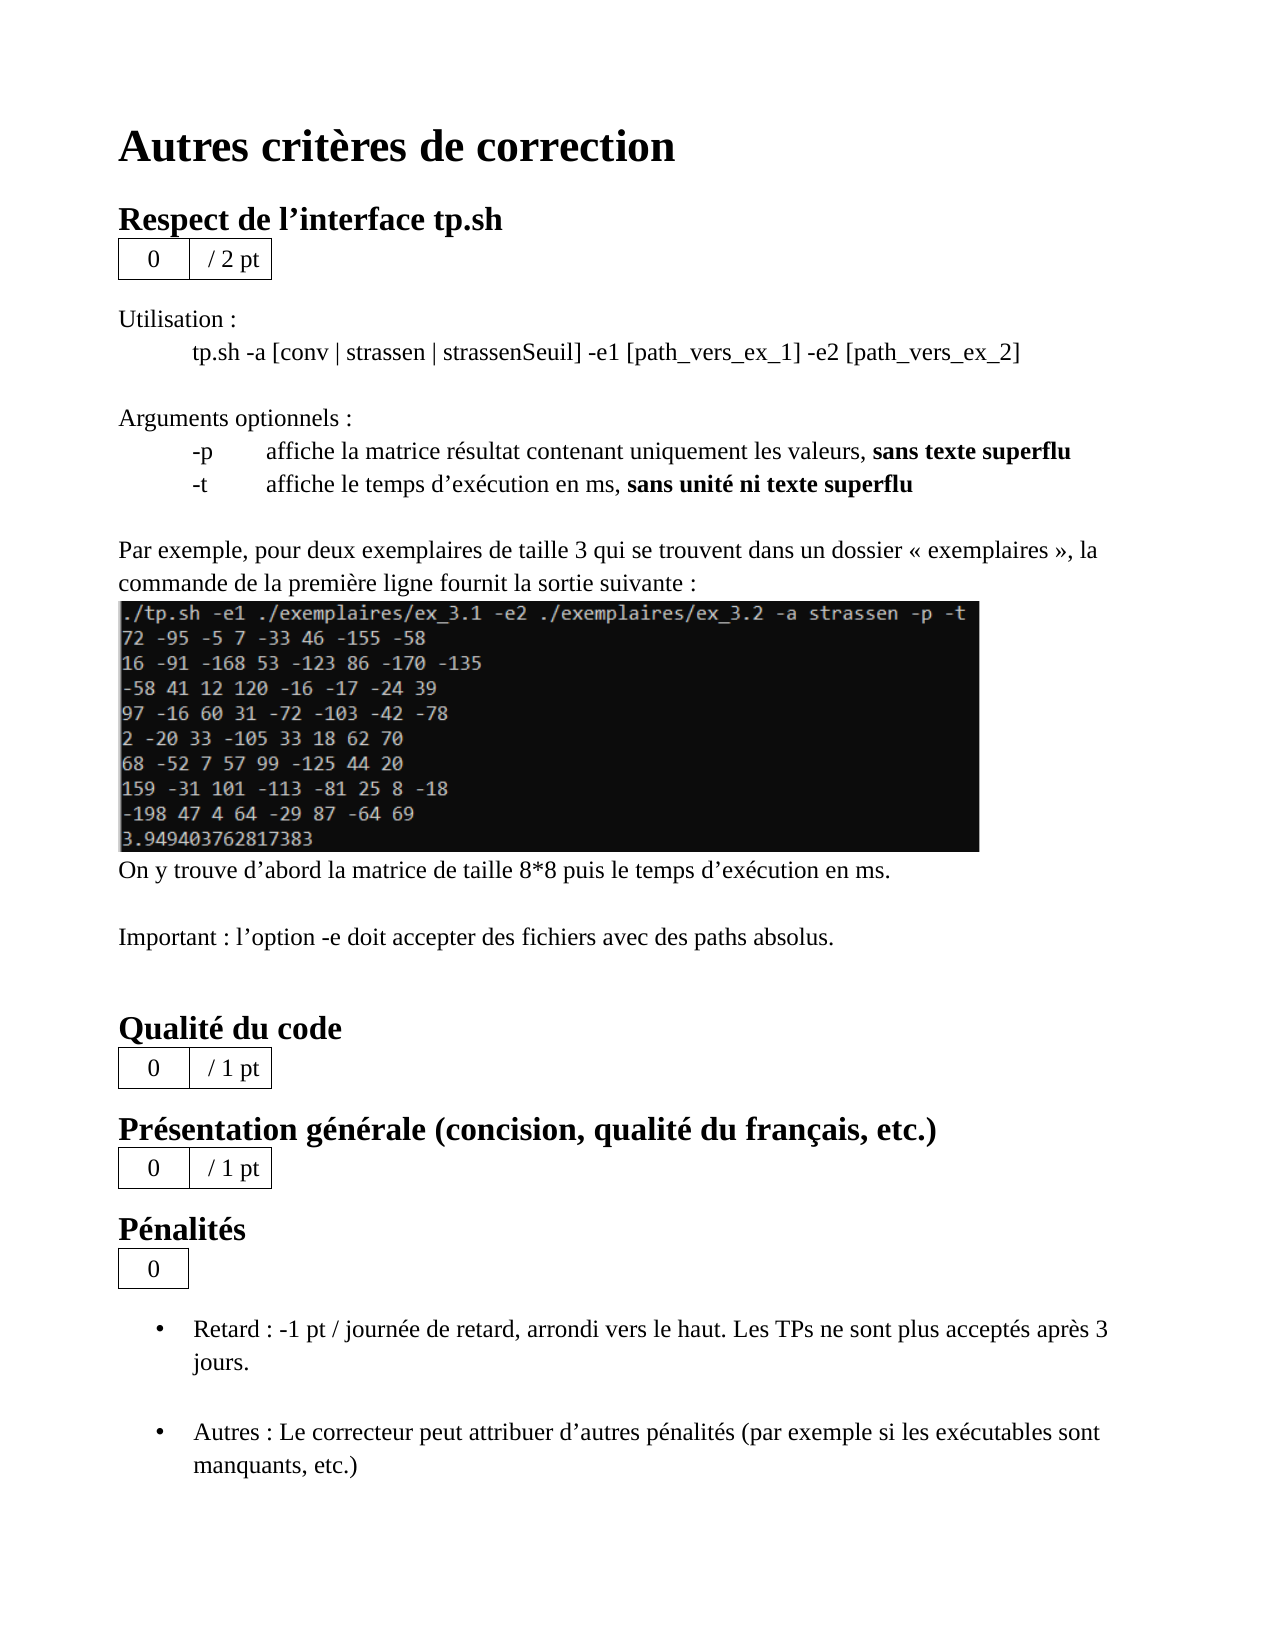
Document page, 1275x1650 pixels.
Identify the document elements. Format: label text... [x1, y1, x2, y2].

table_header / 1 pt [190, 1148, 271, 1188]
text On y trouve d’abord la matrice de taille 8*8 puis le temps d’exécution en ms. [118, 856, 1157, 884]
table_header 0 [119, 239, 189, 278]
text Arguments optionnels : [118, 403, 1157, 432]
subtitle Autres critères de correction [118, 118, 1157, 171]
table_header / 1 pt [190, 1048, 271, 1087]
table_header / 2 pt [190, 239, 271, 278]
subtitle Pénalités [118, 1209, 1157, 1248]
subtitle Respect de l’interface tp.sh [118, 199, 1157, 238]
subtitle Présentation générale (concision, qualité du français, etc.) [118, 1109, 1157, 1147]
text tp.sh -a [conv | strassen | strassenSeuil] -e1 [path_vers_ex_1] -e2 [path_vers_ex_2] [118, 337, 1157, 366]
table_header 0 [119, 1048, 189, 1087]
text -t affiche le temps d’exécution en ms, sans unité ni texte superflu [118, 469, 1157, 498]
text Par exemple, pour deux exemplaires de taille 3 qui se trouvent dans un dossier « exemplaires », la commande de la première ligne fournit la sortie suivante : [118, 535, 1157, 597]
table_header 0 [119, 1148, 189, 1188]
table_header 0 [119, 1249, 188, 1288]
picture [118, 601, 980, 852]
list Autres : Le correcteur peut attribuer d’autres pénalités (par exemple si les exécutables sont manquants, etc.) [156, 1417, 1157, 1479]
text Utilisation : [118, 304, 1157, 333]
subtitle Qualité du code [118, 1008, 1157, 1047]
list Retard : -1 pt / journée de retard, arrondi vers le haut. Les TPs ne sont plus acceptés après 3 jours. [156, 1314, 1157, 1376]
text Important : l’option -e doit accepter des fichiers avec des paths absolus. [118, 922, 1157, 950]
text -p affiche la matrice résultat contenant uniquement les valeurs, sans texte superflu [118, 436, 1157, 465]
